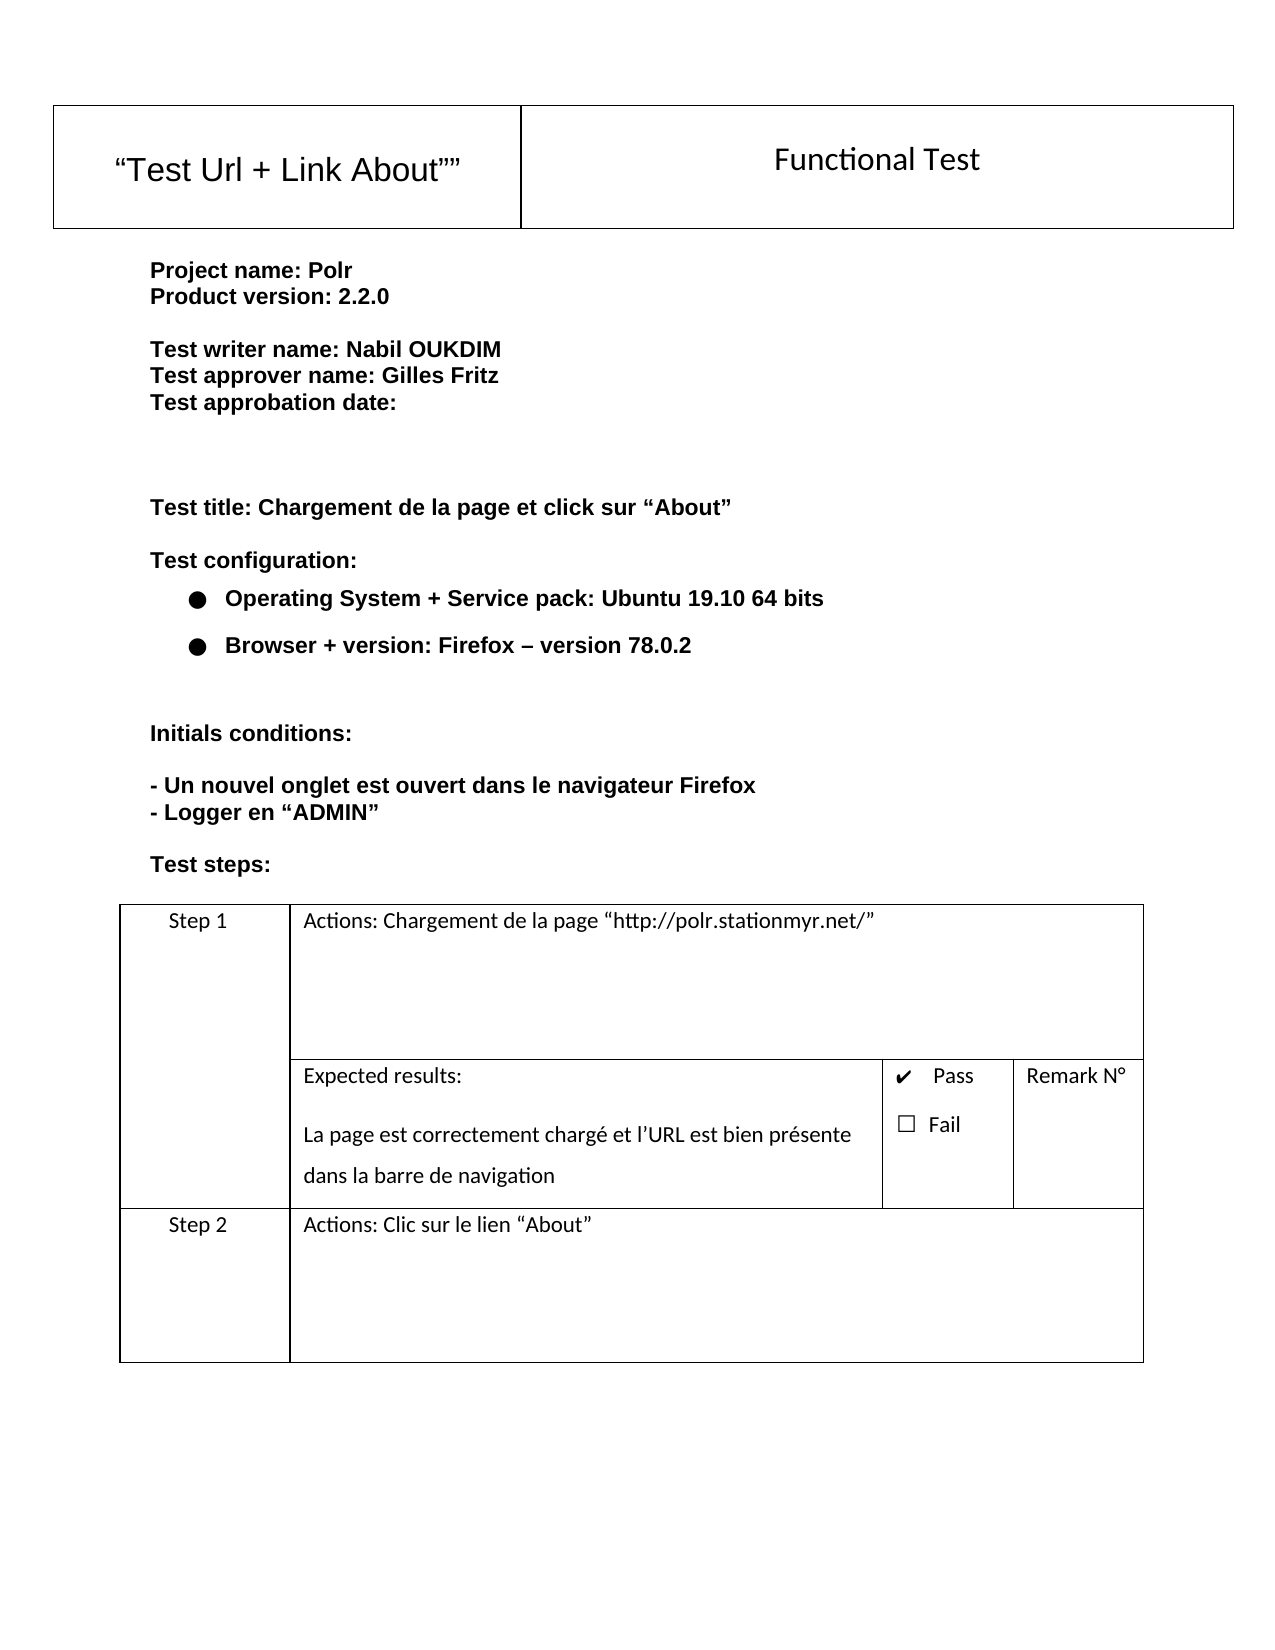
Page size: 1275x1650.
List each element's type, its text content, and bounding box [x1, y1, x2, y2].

list Operating System + Service pack: Ubuntu 19.10 64 bits [187, 573, 1125, 620]
text Product version: 2.2.0 [150, 283, 1125, 309]
table_cell Pass ☐ Fail [883, 1060, 1013, 1208]
text Test approbation date: [150, 388, 1125, 415]
text - Un nouvel onglet est ouvert dans le navigateur Firefox [150, 772, 1125, 799]
text Test configuration: [150, 547, 1125, 573]
table_cell Remark N° [1014, 1060, 1143, 1208]
text Initials conditions: [150, 719, 1125, 746]
text Project name: Polr [150, 257, 1125, 283]
text - Logger en “ADMIN” [150, 799, 1125, 825]
text Test steps: [150, 851, 1125, 878]
table_header [121, 905, 289, 1208]
text Test title: Chargement de la page et click sur “About” [150, 494, 1125, 520]
table_header Actions: Chargement de la page “http://polr.stationmyr.net/” [291, 905, 1143, 1058]
text Test writer name: Nabil OUKDIM [150, 336, 1125, 362]
list Browser + version: Firefox – version 78.0.2 [187, 620, 1125, 667]
table_cell [121, 1209, 289, 1362]
table_cell Expected results: La page est correctement chargé et l’URL est bien présente dans la barre de navigation [291, 1060, 882, 1208]
text Test approver name: Gilles Fritz [150, 362, 1125, 388]
table_cell Actions: Clic sur le lien “About” [291, 1209, 1143, 1362]
